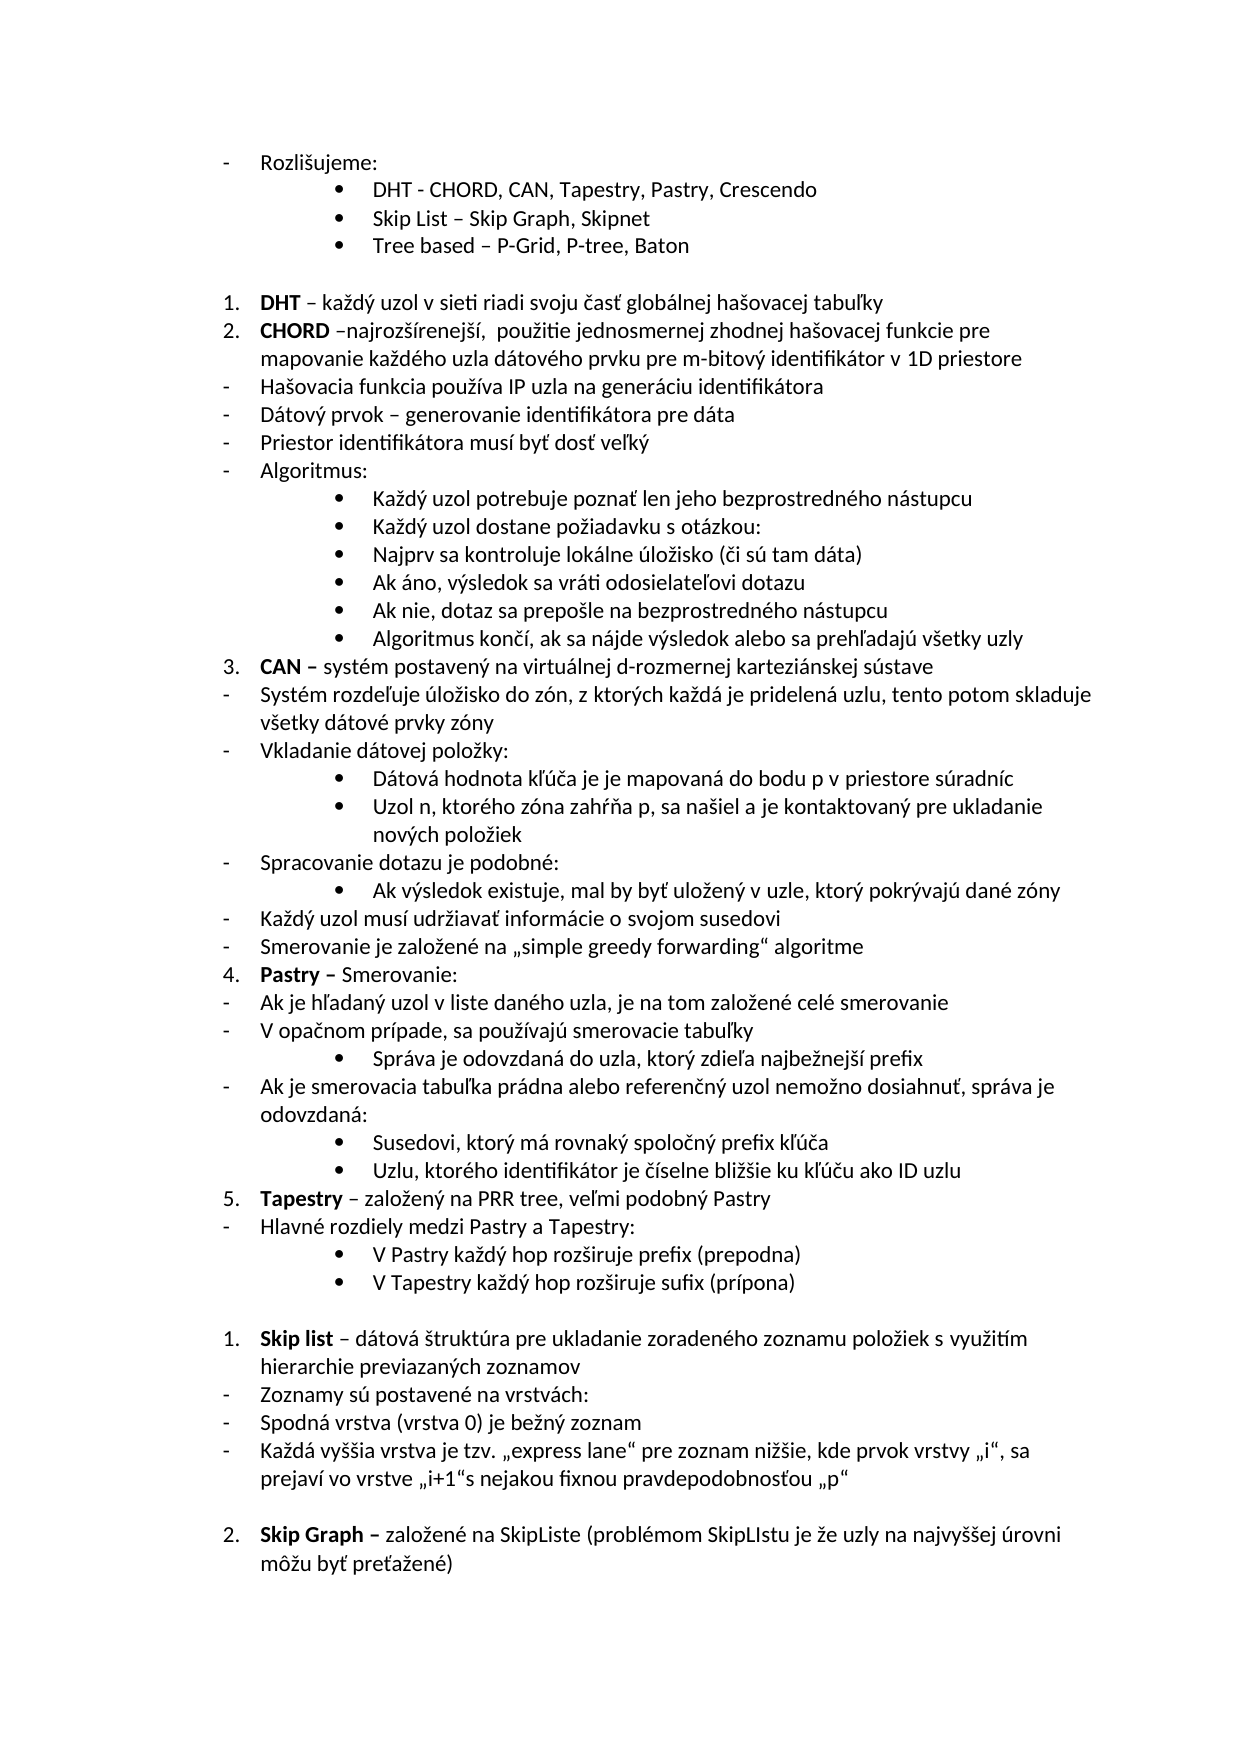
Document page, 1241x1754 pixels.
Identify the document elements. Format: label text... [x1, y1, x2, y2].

list Dátová hodnota kľúča je je mapovaná do bodu p v priestore súradníc [335, 764, 1093, 792]
list DHT – každý uzol v sieti riadi svoju časť globálnej hašovacej tabuľky [223, 288, 1093, 316]
list Uzlu, ktorého identifikátor je číselne bližšie ku kľúču ako ID uzlu [335, 1156, 1093, 1184]
list V Pastry každý hop rozširuje prefix (prepodna) [335, 1240, 1093, 1268]
list Dátový prvok – generovanie identifikátora pre dáta [223, 400, 1093, 428]
list Smerovanie je založené na „simple greedy forwarding“ algoritme [223, 932, 1093, 960]
list Každá vyššia vrstva je tzv. „express lane“ pre zoznam nižšie, kde prvok vrstvy „i“, sa prejaví vo vrstve „i+1“s nejakou fixnou pravdepodobnosťou „p“ [223, 1437, 1093, 1493]
list Algoritmus: [223, 456, 1093, 484]
list CAN – systém postavený na virtuálnej d-rozmernej karteziánskej sústave [223, 652, 1093, 680]
list Každý uzol musí udržiavať informácie o svojom susedovi [223, 904, 1093, 932]
list Susedovi, ktorý má rovnaký spoločný prefix kľúča [335, 1128, 1093, 1156]
list Skip List – Skip Graph, Skipnet [335, 204, 1093, 232]
list Správa je odovzdaná do uzla, ktorý zdieľa najbežnejší prefix [335, 1044, 1093, 1072]
list Tree based – P-Grid, P-tree, Baton [335, 232, 1093, 260]
list Tapestry – založený na PRR tree, veľmi podobný Pastry [223, 1184, 1093, 1212]
list Spracovanie dotazu je podobné: [223, 848, 1093, 876]
list Ak nie, dotaz sa prepošle na bezprostredného nástupcu [335, 596, 1093, 624]
list Každý uzol potrebuje poznať len jeho bezprostredného nástupcu [335, 484, 1093, 512]
list Hlavné rozdiely medzi Pastry a Tapestry: [223, 1212, 1093, 1240]
list Najprv sa kontroluje lokálne úložisko (či sú tam dáta) [335, 540, 1093, 568]
list Vkladanie dátovej položky: [223, 736, 1093, 764]
list Ak je smerovacia tabuľka prádna alebo referenčný uzol nemožno dosiahnuť, správa je odovzdaná: [223, 1072, 1093, 1128]
list Ak je hľadaný uzol v liste daného uzla, je na tom založené celé smerovanie [223, 988, 1093, 1016]
list CHORD –najrozšírenejší, použitie jednosmernej zhodnej hašovacej funkcie pre mapovanie každého uzla dátového prvku pre m-bitový identifikátor v 1D priestore [223, 316, 1093, 372]
list Skip Graph – založené na SkipListe (problémom SkipLIstu je že uzly na najvyššej úrovni môžu byť preťažené) [223, 1521, 1093, 1577]
list Priestor identifikátora musí byť dosť veľký [223, 428, 1093, 456]
list V opačnom prípade, sa používajú smerovacie tabuľky [223, 1016, 1093, 1044]
list V Tapestry každý hop rozširuje sufix (prípona) [335, 1268, 1093, 1296]
list Pastry – Smerovanie: [223, 960, 1093, 988]
list Systém rozdeľuje úložisko do zón, z ktorých každá je pridelená uzlu, tento potom skladuje všetky dátové prvky zóny [223, 680, 1093, 736]
list DHT - CHORD, CAN, Tapestry, Pastry, Crescendo [335, 176, 1093, 204]
list Hašovacia funkcia používa IP uzla na generáciu identifikátora [223, 372, 1093, 400]
list Ak výsledok existuje, mal by byť uložený v uzle, ktorý pokrývajú dané zóny [335, 876, 1093, 904]
list Ak áno, výsledok sa vráti odosielateľovi dotazu [335, 568, 1093, 596]
list Algoritmus končí, ak sa nájde výsledok alebo sa prehľadajú všetky uzly [335, 624, 1093, 652]
list Spodná vrstva (vrstva 0) je bežný zoznam [223, 1408, 1093, 1437]
list Každý uzol dostane požiadavku s otázkou: [335, 512, 1093, 540]
list Skip list – dátová štruktúra pre ukladanie zoradeného zoznamu položiek s využitím hierarchie previazaných zoznamov [223, 1324, 1093, 1381]
list Zoznamy sú postavené na vrstvách: [223, 1381, 1093, 1408]
list Uzol n, ktorého zóna zahŕňa p, sa našiel a je kontaktovaný pre ukladanie nových položiek [335, 792, 1093, 848]
list Rozlišujeme: [223, 148, 1093, 176]
